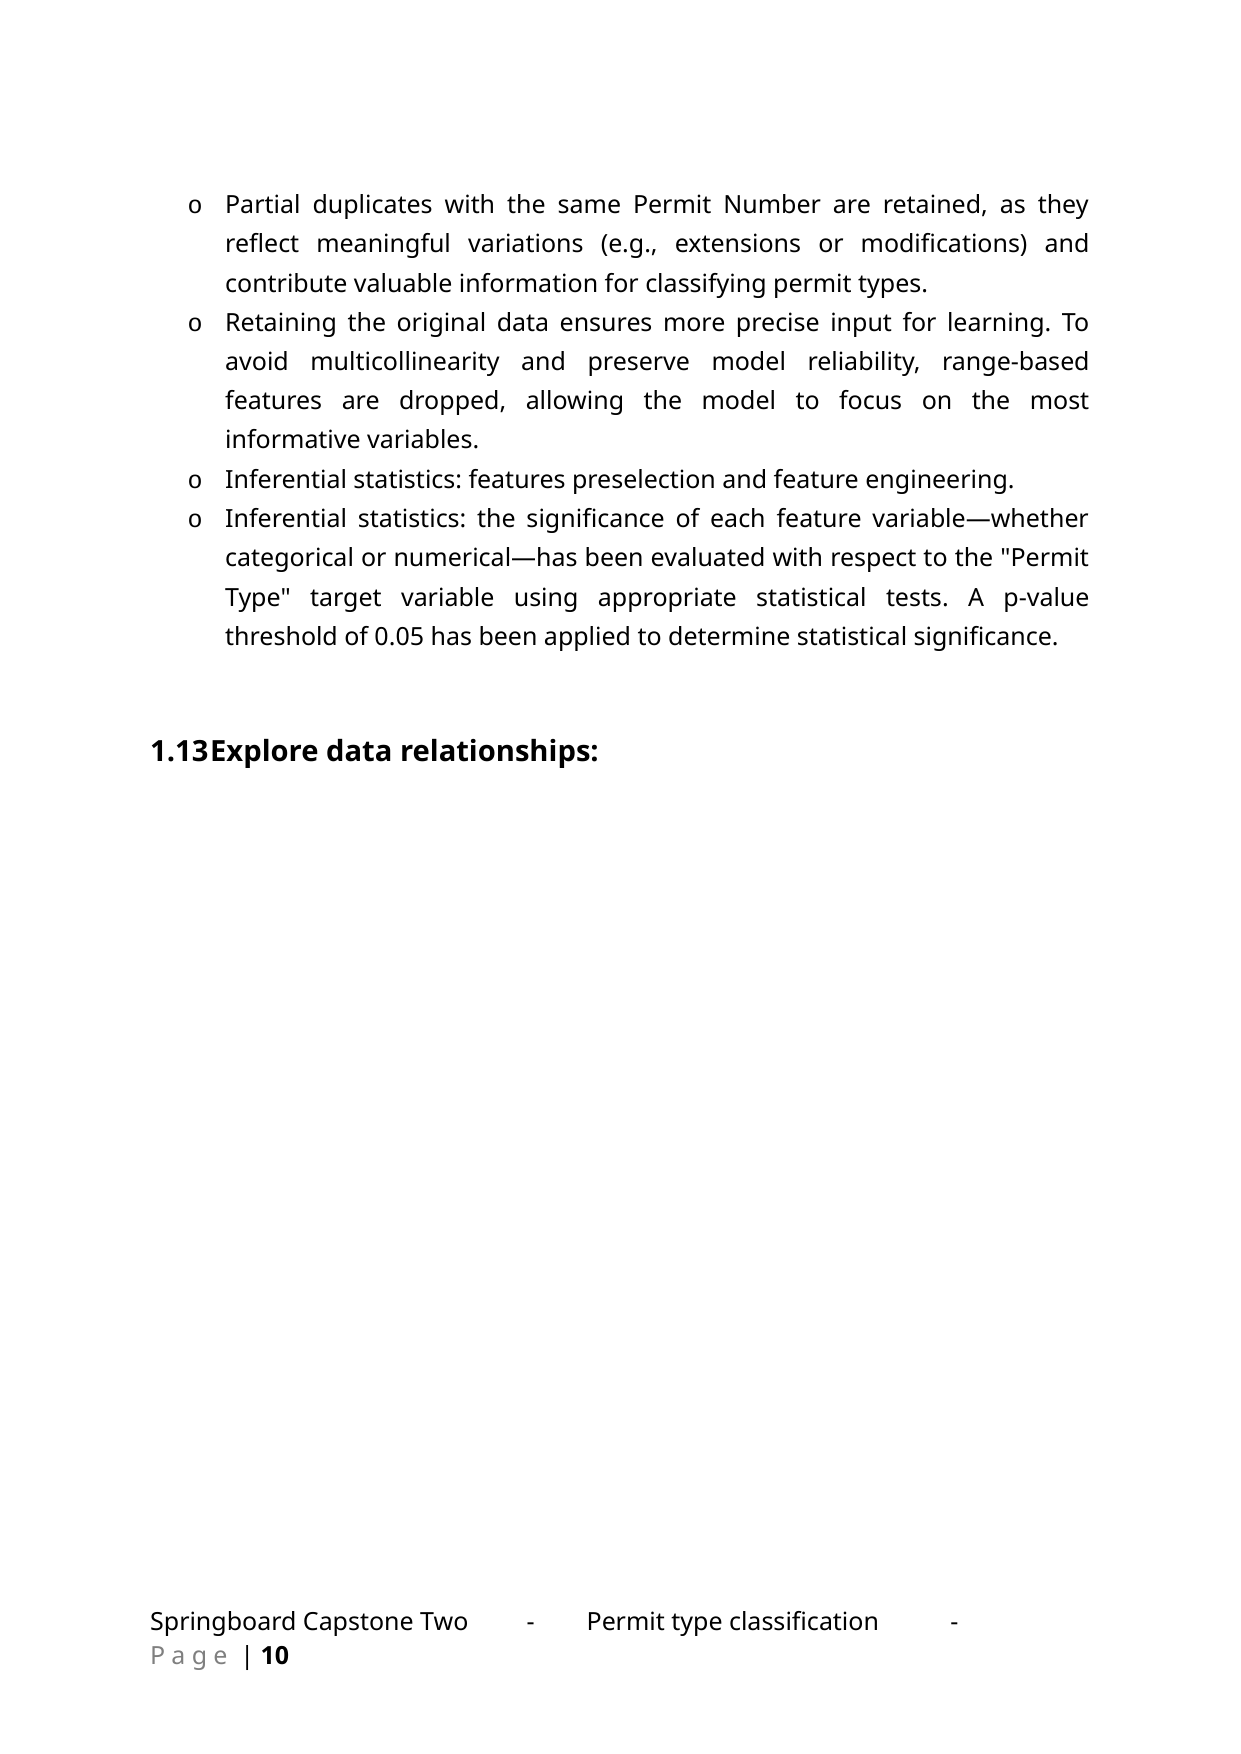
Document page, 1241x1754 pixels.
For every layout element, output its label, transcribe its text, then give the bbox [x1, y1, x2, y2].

list Inferential statistics: features preselection and feature engineering. [187, 461, 1090, 496]
list Inferential statistics: the significance of each feature variable—whether categorical or numerical—has been evaluated with respect to the "Permit Type" target variable using appropriate statistical tests. A p-value threshold of 0.05 has been applied to determine statistical significance. [187, 501, 1090, 652]
list Retaining the original data ensures more precise input for learning. To avoid multicollinearity and preserve model reliability, range-based features are dropped, allowing the model to focus on the most informative variables. [187, 304, 1090, 456]
list Partial duplicates with the same Permit Number are retained, as they reflect meaningful variations (e.g., extensions or modifications) and contribute valuable information for classifying permit types. [187, 187, 1090, 299]
subtitle Explore data relationships: [150, 730, 1090, 770]
